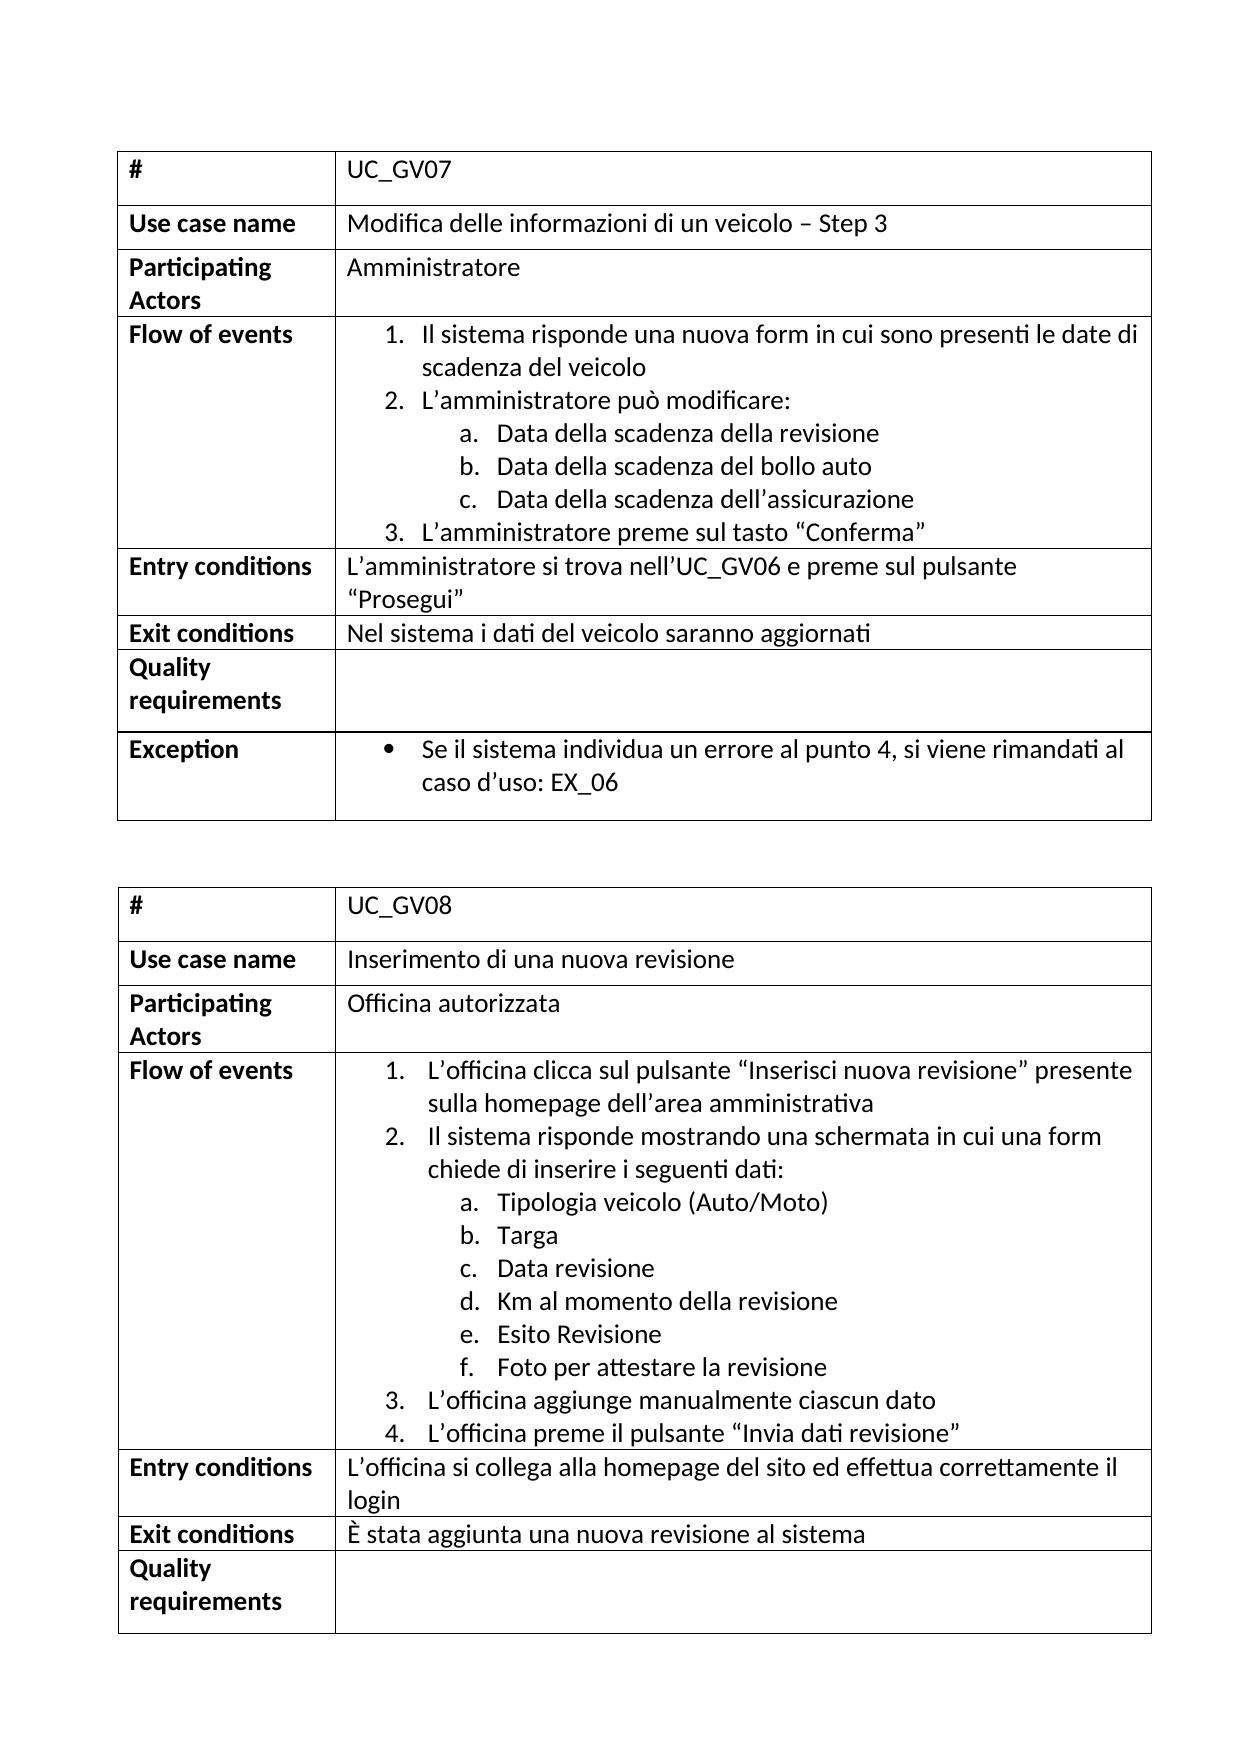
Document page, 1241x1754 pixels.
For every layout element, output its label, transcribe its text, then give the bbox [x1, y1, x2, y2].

table_cell Entry conditions [119, 1450, 335, 1516]
table_cell Quality requirementsuq [118, 650, 335, 731]
table_cell L’officina clicca sul pulsante “Inserisci nuova revisione” presente sulla homepage dell’area amministrativa Il sistema risponde mostrando una schermata in cui una form chiede di inserire i seguenti dati: Tipologia veicolo (Auto/Moto) Targa Data revisione Km al momento della revisione Esito Revisione Foto per attestare la revisione L’officina aggiunge manualmente ciascun dato L’officina preme il pulsante “Invia dati revisione” [336, 1053, 1151, 1449]
table_cell Il sistema risponde una nuova form in cui sono presenti le date di scadenza del veicolo L’amministratore può modificare: Data della scadenza della revisione Data della scadenza del bollo auto Data della scadenza dell’assicurazione L’amministratore preme sul tasto “Conferma” [336, 317, 1151, 548]
table_cell Use case name [119, 942, 335, 985]
table_cell Quality requirementsuq [119, 1551, 335, 1632]
table_cell Exit conditions [118, 616, 335, 649]
table_cell [336, 1551, 1151, 1632]
table_cell Inserimento di una nuova revisione [336, 942, 1151, 985]
table_cell Participating Actors [118, 250, 335, 316]
table_cell L’amministratore si trova nell’UC_GV06 e preme sul pulsante “Prosegui” [336, 549, 1151, 615]
table_cell Exception [118, 733, 335, 820]
table_cell Flow of events [119, 1053, 335, 1449]
table_header UC_GV08 [336, 888, 1151, 941]
table_cell Flow of events [118, 317, 335, 548]
table_header # [118, 152, 335, 205]
table_cell Use case name [118, 206, 335, 249]
table_cell È stata aggiunta una nuova revisione al sistema [336, 1517, 1151, 1550]
table_cell Participating Actors [119, 986, 335, 1052]
table_cell Exit conditions [119, 1517, 335, 1550]
table_header # [119, 888, 335, 941]
table_cell Se il sistema individua un errore al punto 4, si viene rimandati al caso d’uso: EX_06 [336, 733, 1151, 820]
table_cell L’officina si collega alla homepage del sito ed effettua correttamente il login [336, 1450, 1151, 1516]
table_cell Amministratore [336, 250, 1151, 316]
table_cell Officina autorizzata [336, 986, 1151, 1052]
table_header UC_GV07 [336, 152, 1151, 205]
table_cell Nel sistema i dati del veicolo saranno aggiornati [336, 616, 1151, 649]
table_cell [336, 650, 1151, 731]
table_cell Entry conditions [118, 549, 335, 615]
table_cell Modifica delle informazioni di un veicolo – Step 3 [336, 206, 1151, 249]
